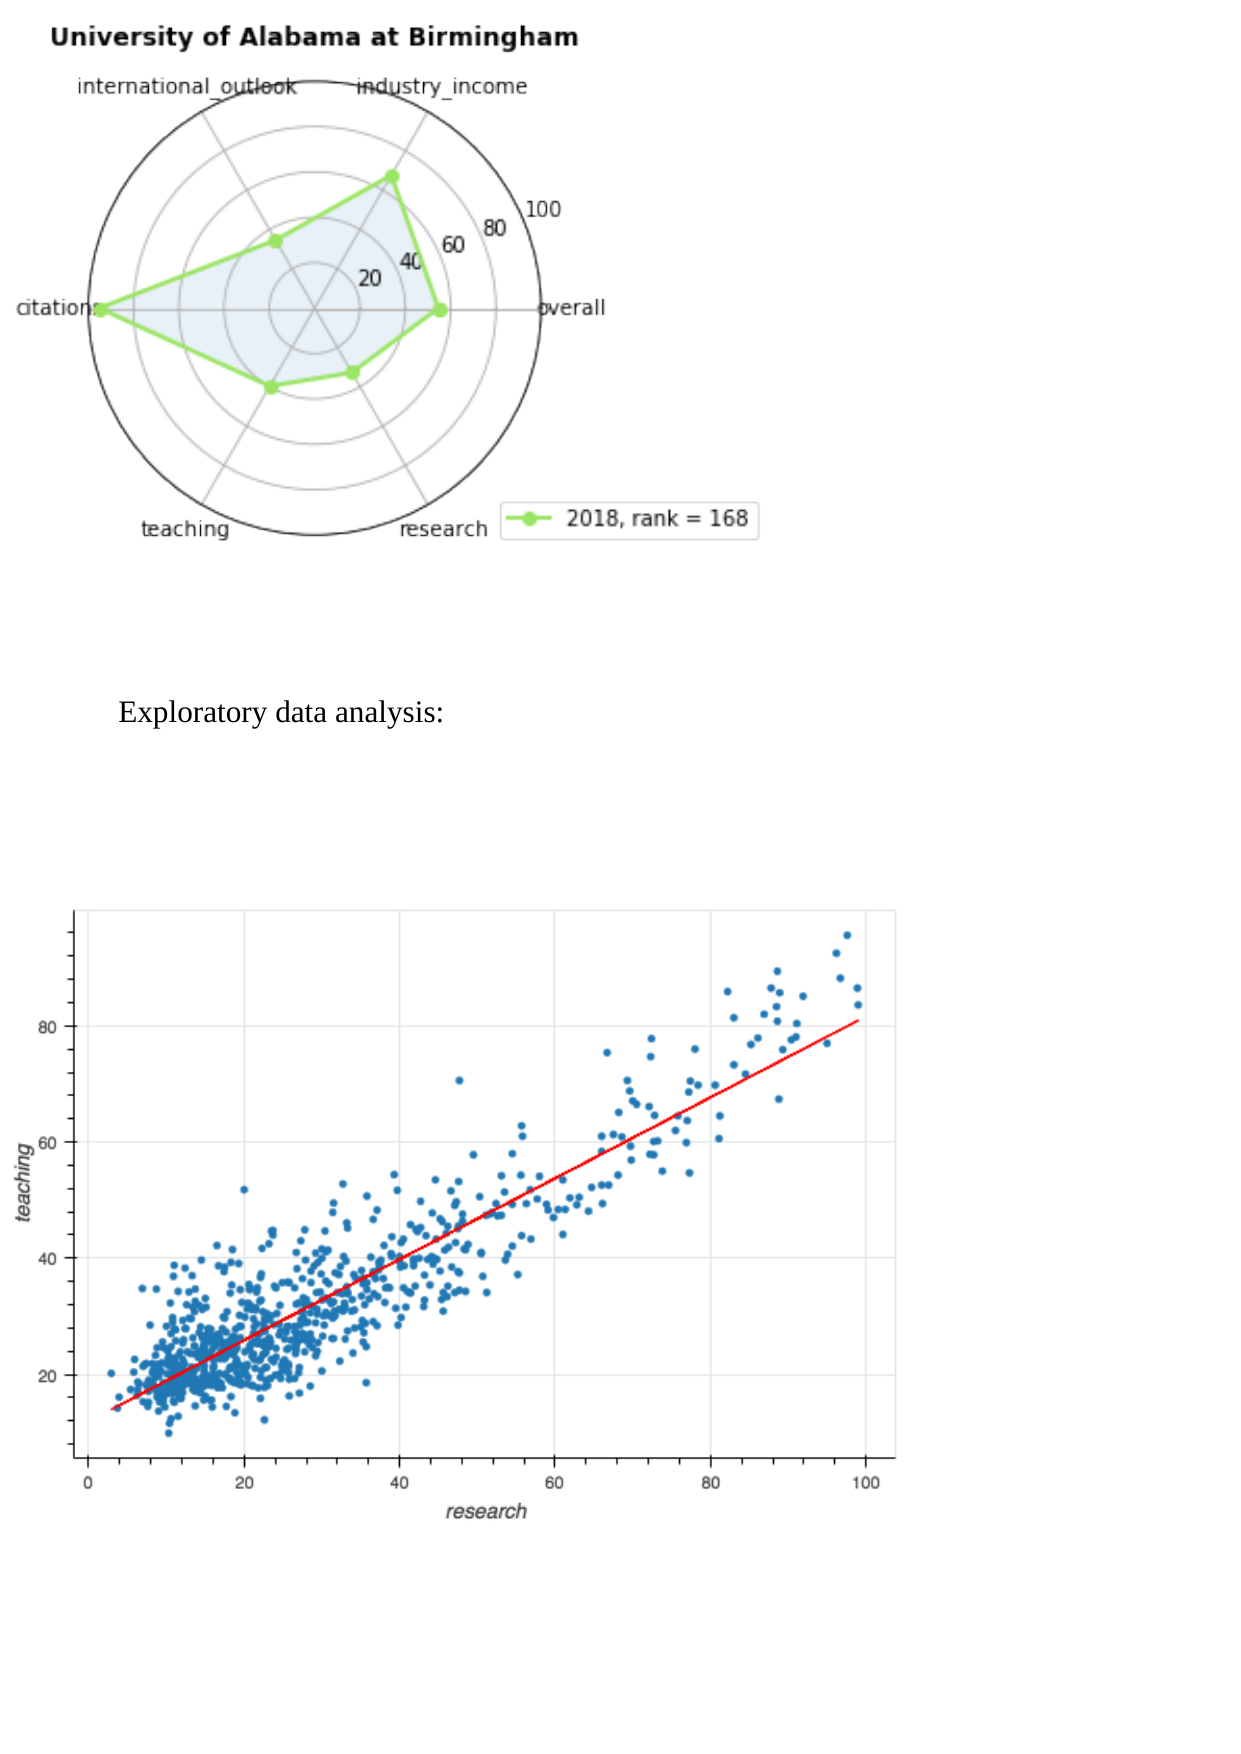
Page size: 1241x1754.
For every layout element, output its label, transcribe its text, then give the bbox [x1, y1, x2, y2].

text Exploratory data analysis: [118, 693, 1122, 729]
picture [3, 902, 942, 1528]
picture [0, 12, 771, 558]
